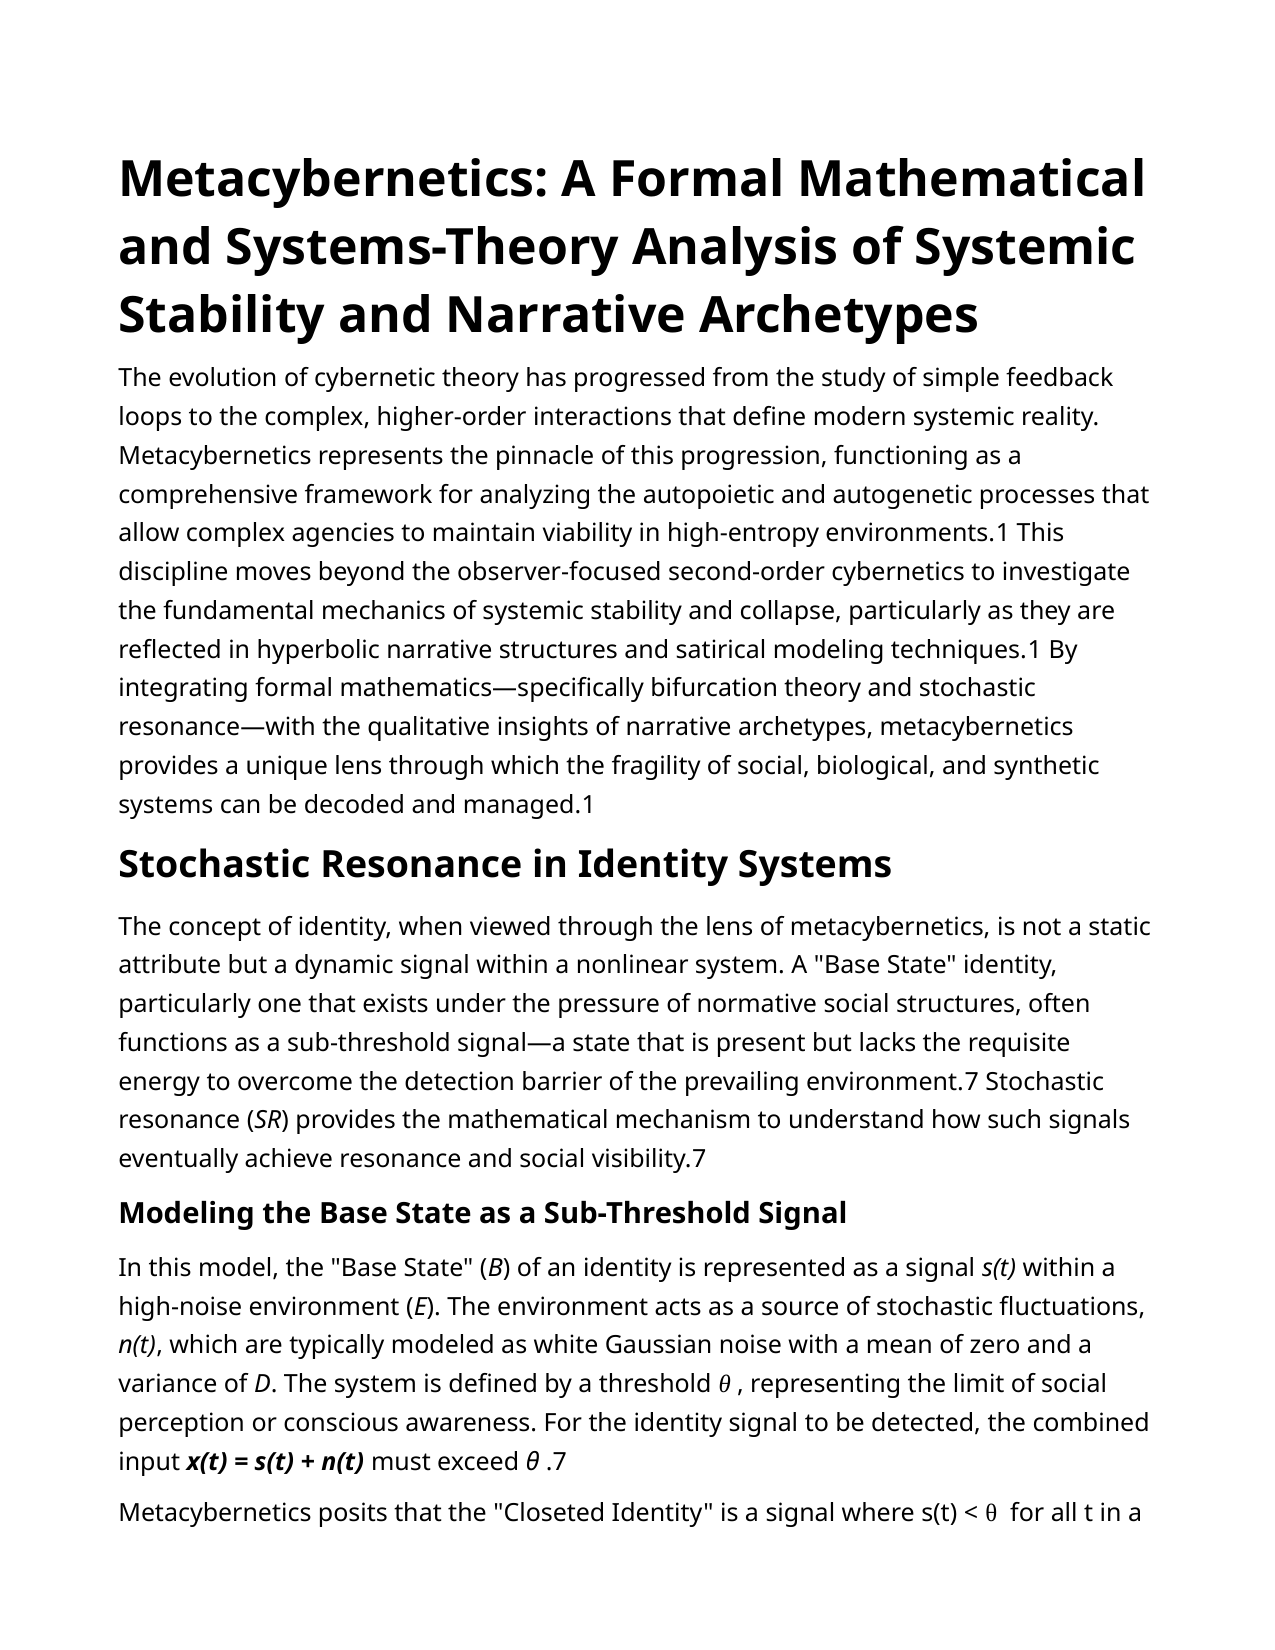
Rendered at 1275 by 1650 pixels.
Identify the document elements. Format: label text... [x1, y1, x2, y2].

text The evolution of cybernetic theory has progressed from the study of simple feedback loops to the complex, higher-order interactions that define modern systemic reality. Metacybernetics represents the pinnacle of this progression, functioning as a comprehensive framework for analyzing the autopoietic and autogenetic processes that allow complex agencies to maintain viability in high-entropy environments.1 This discipline moves beyond the observer-focused second-order cybernetics to investigate the fundamental mechanics of systemic stability and collapse, particularly as they are reflected in hyperbolic narrative structures and satirical modeling techniques.1 By integrating formal mathematics—specifically bifurcation theory and stochastic resonance—with the qualitative insights of narrative archetypes, metacybernetics provides a unique lens through which the fragility of social, biological, and synthetic systems can be decoded and managed.1 [118, 360, 1157, 820]
text Metacybernetics posits that the "Closeted Identity" is a signal where s(t) < θ for all t in a [118, 1494, 1157, 1529]
text In this model, the "Base State" (B) of an identity is represented as a signal s(t) within a high-noise environment (E). The environment acts as a source of stochastic fluctuations, n(t), which are typically modeled as white Gaussian noise with a mean of zero and a variance of D. The system is defined by a threshold θ , representing the limit of social perception or conscious awareness. For the identity signal to be detected, the combined input x(t) = s(t) + n(t) must exceed θ .7 [118, 1249, 1157, 1477]
text The concept of identity, when viewed through the lens of metacybernetics, is not a static attribute but a dynamic signal within a nonlinear system. A "Base State" identity, particularly one that exists under the pressure of normative social structures, often functions as a sub-threshold signal—a state that is present but lacks the requisite energy to overcome the detection barrier of the prevailing environment.7 Stochastic resonance (SR) provides the mathematical mechanism to understand how such signals eventually achieve resonance and social visibility.7 [118, 908, 1157, 1175]
subtitle Stochastic Resonance in Identity Systems [118, 837, 1157, 888]
subtitle Modeling the Base State as a Sub-Threshold Signal [118, 1192, 1157, 1232]
subtitle Metacybernetics: A Formal Mathematical and Systems-Theory Analysis of Systemic Stability and Narrative Archetypes [118, 143, 1157, 347]
